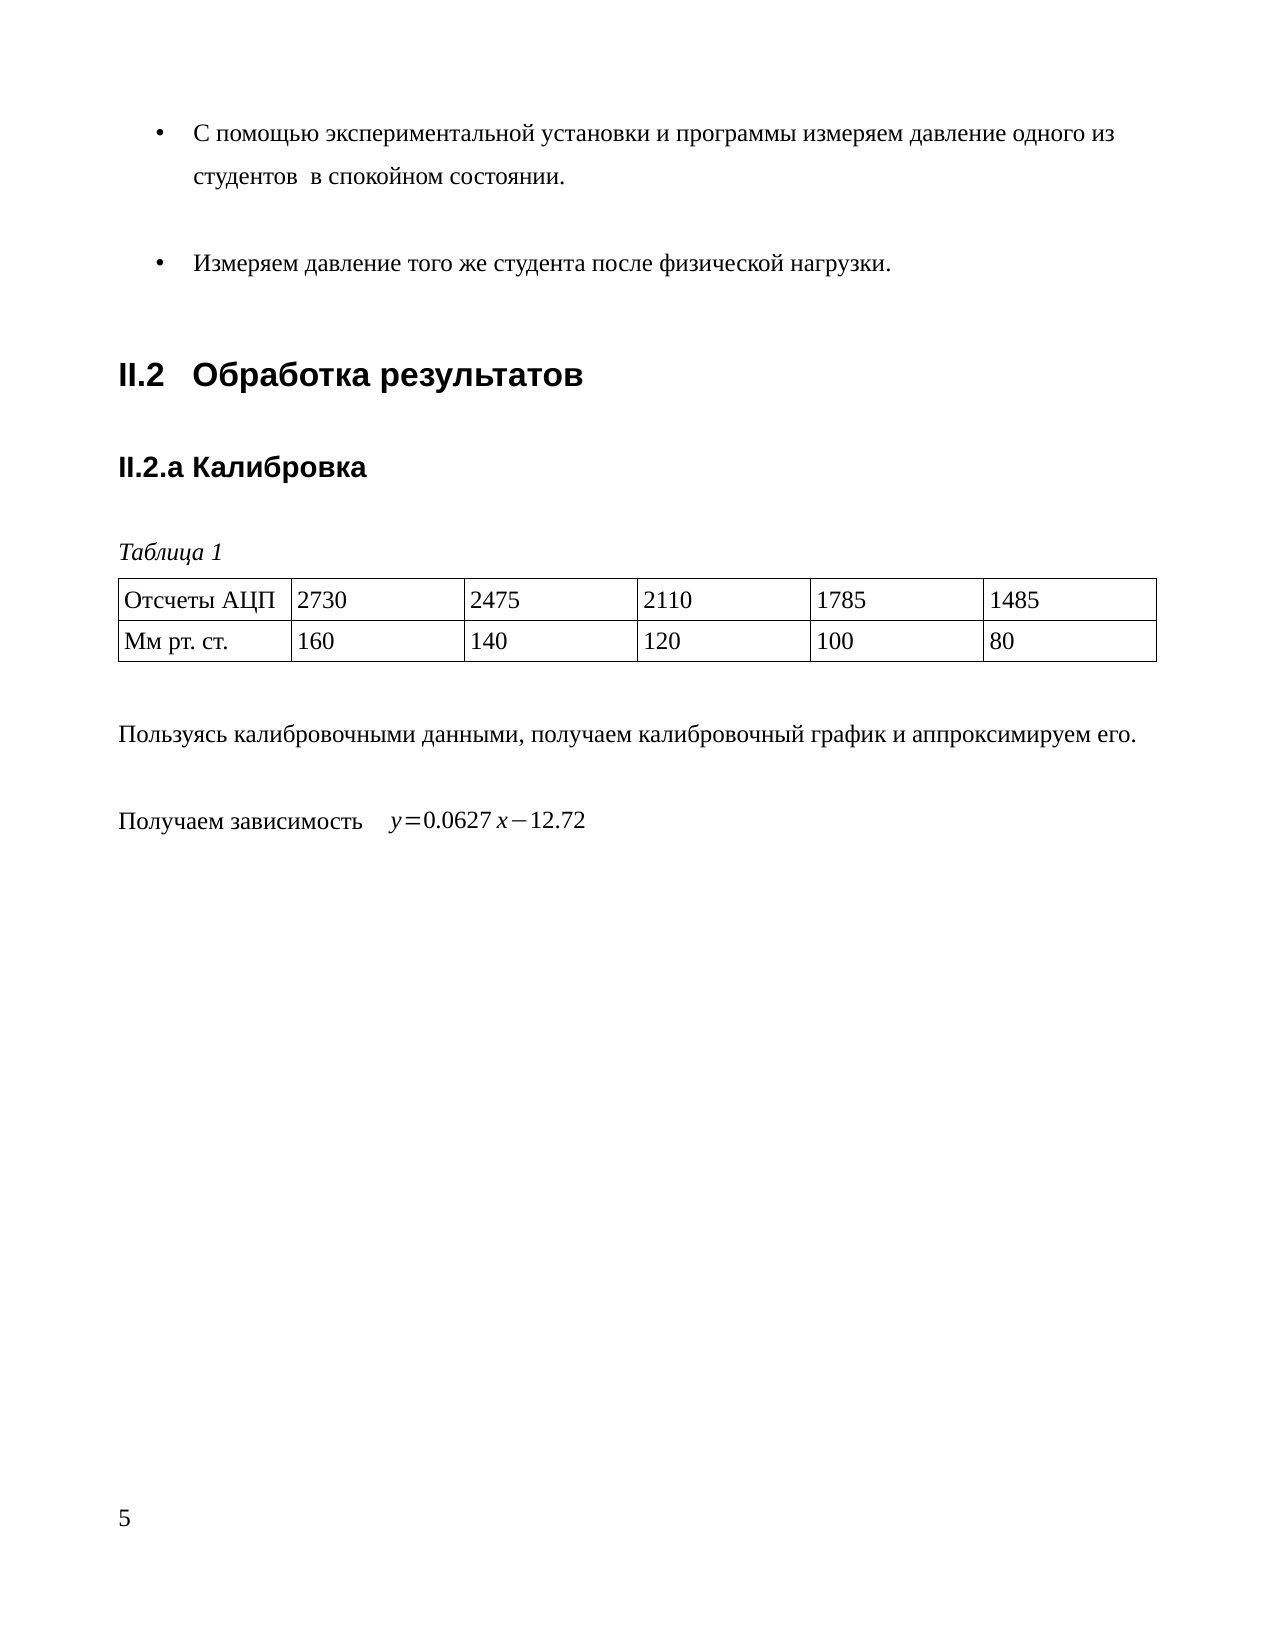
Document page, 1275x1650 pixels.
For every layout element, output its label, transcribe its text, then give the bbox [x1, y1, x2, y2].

table_cell 80 [984, 621, 1156, 661]
table_header 2475 [465, 579, 637, 619]
list С помощью экспериментальной установки и программы измеряем давление одного из студентов в спокойном состоянии. [156, 118, 1157, 190]
table_cell 100 [811, 621, 983, 661]
table_cell 160 [292, 621, 464, 661]
table_cell 140 [465, 621, 637, 661]
subtitle Калибровка [118, 449, 1157, 483]
subtitle Обработка результатов [118, 355, 1157, 394]
table_header 2110 [638, 579, 810, 619]
text Получаем зависимость [118, 806, 1157, 834]
table_header Отсчеты АЦП [119, 579, 291, 619]
table_cell 120 [638, 621, 810, 661]
list Измеряем давление того же студента после физической нагрузки. [156, 248, 1157, 276]
table_header 2730 [292, 579, 464, 619]
table_cell Мм рт. ст. [119, 621, 291, 661]
text Таблица 1 [118, 537, 1157, 566]
text Пользуясь калибровочными данными, получаем калибровочный график и аппроксимируем его. [118, 719, 1157, 748]
table_header 1785 [811, 579, 983, 619]
table_header 1485 [984, 579, 1156, 619]
